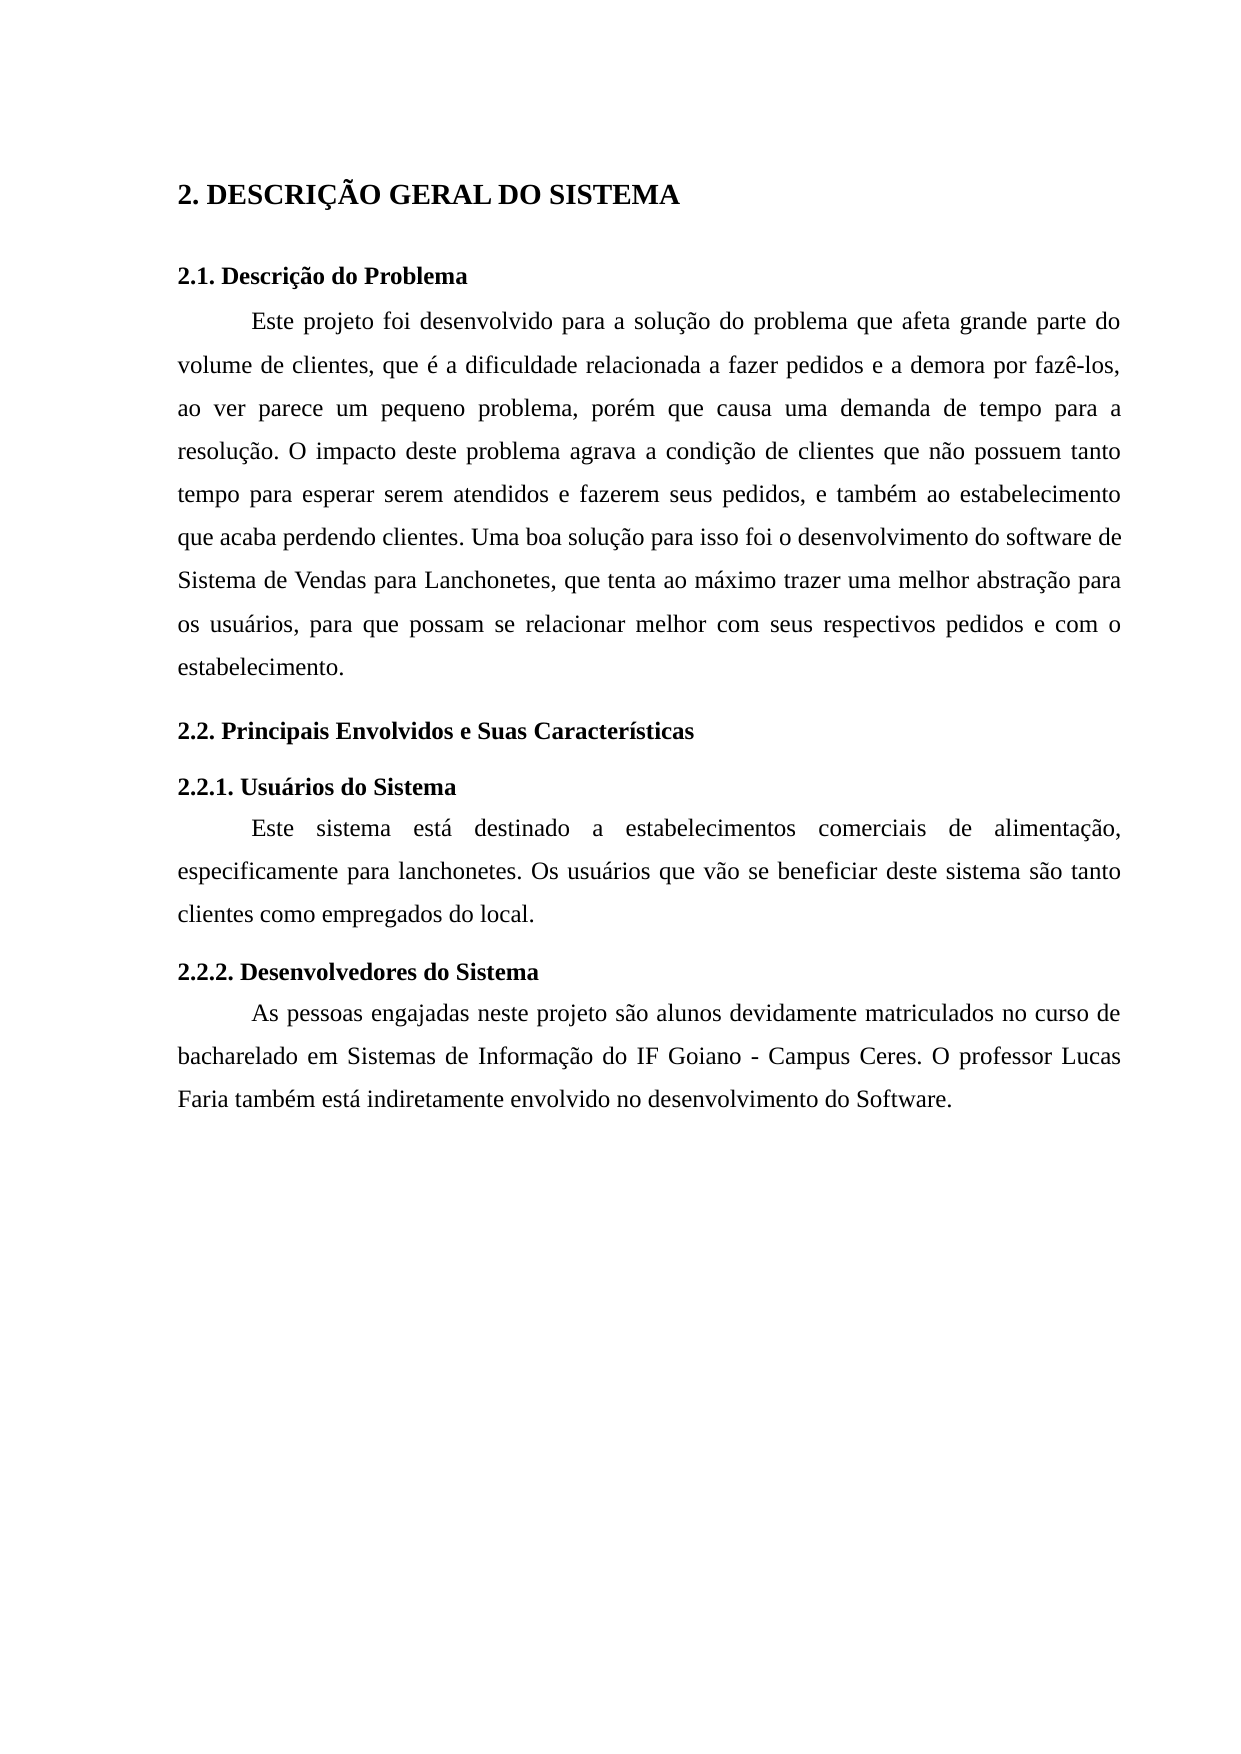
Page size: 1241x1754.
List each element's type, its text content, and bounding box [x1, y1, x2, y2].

text Este projeto foi desenvolvido para a solução do problema que afeta grande parte do volume de clientes, que é a dificuldade relacionada a fazer pedidos e a demora por fazê-los, ao ver parece um pequeno problema, porém que causa uma demanda de tempo para a resolução. O impacto deste problema agrava a condição de clientes que não possuem tanto tempo para esperar serem atendidos e fazerem seus pedidos, e também ao estabelecimento que acaba perdendo clientes. Uma boa solução para isso foi o desenvolvimento do software de Sistema de Vendas para Lanchonetes, que tenta ao máximo trazer uma melhor abstração para os usuários, para que possam se relacionar melhor com seus respectivos pedidos e com o estabelecimento. [177, 302, 1122, 681]
subtitle 2.1. Descrição do Problema [177, 261, 1122, 289]
text Este sistema está destinado a estabelecimentos comerciais de alimentação, especificamente para lanchonetes. Os usuários que vão se beneficiar deste sistema são tanto clientes como empregados do local. [177, 813, 1122, 928]
subtitle 2.2.1. Usuários do Sistema [177, 772, 1122, 800]
subtitle 2. DESCRIÇÃO GERAL DO SISTEMA [177, 177, 1122, 211]
text As pessoas engajadas neste projeto são alunos devidamente matriculados no curso de bacharelado em Sistemas de Informação do IF Goiano - Campus Ceres. O professor Lucas Faria também está indiretamente envolvido no desenvolvimento do Software. [177, 998, 1122, 1113]
subtitle 2.2.2. Desenvolvedores do Sistema [177, 957, 1122, 986]
subtitle 2.2. Principais Envolvidos e Suas Características [177, 716, 1122, 744]
